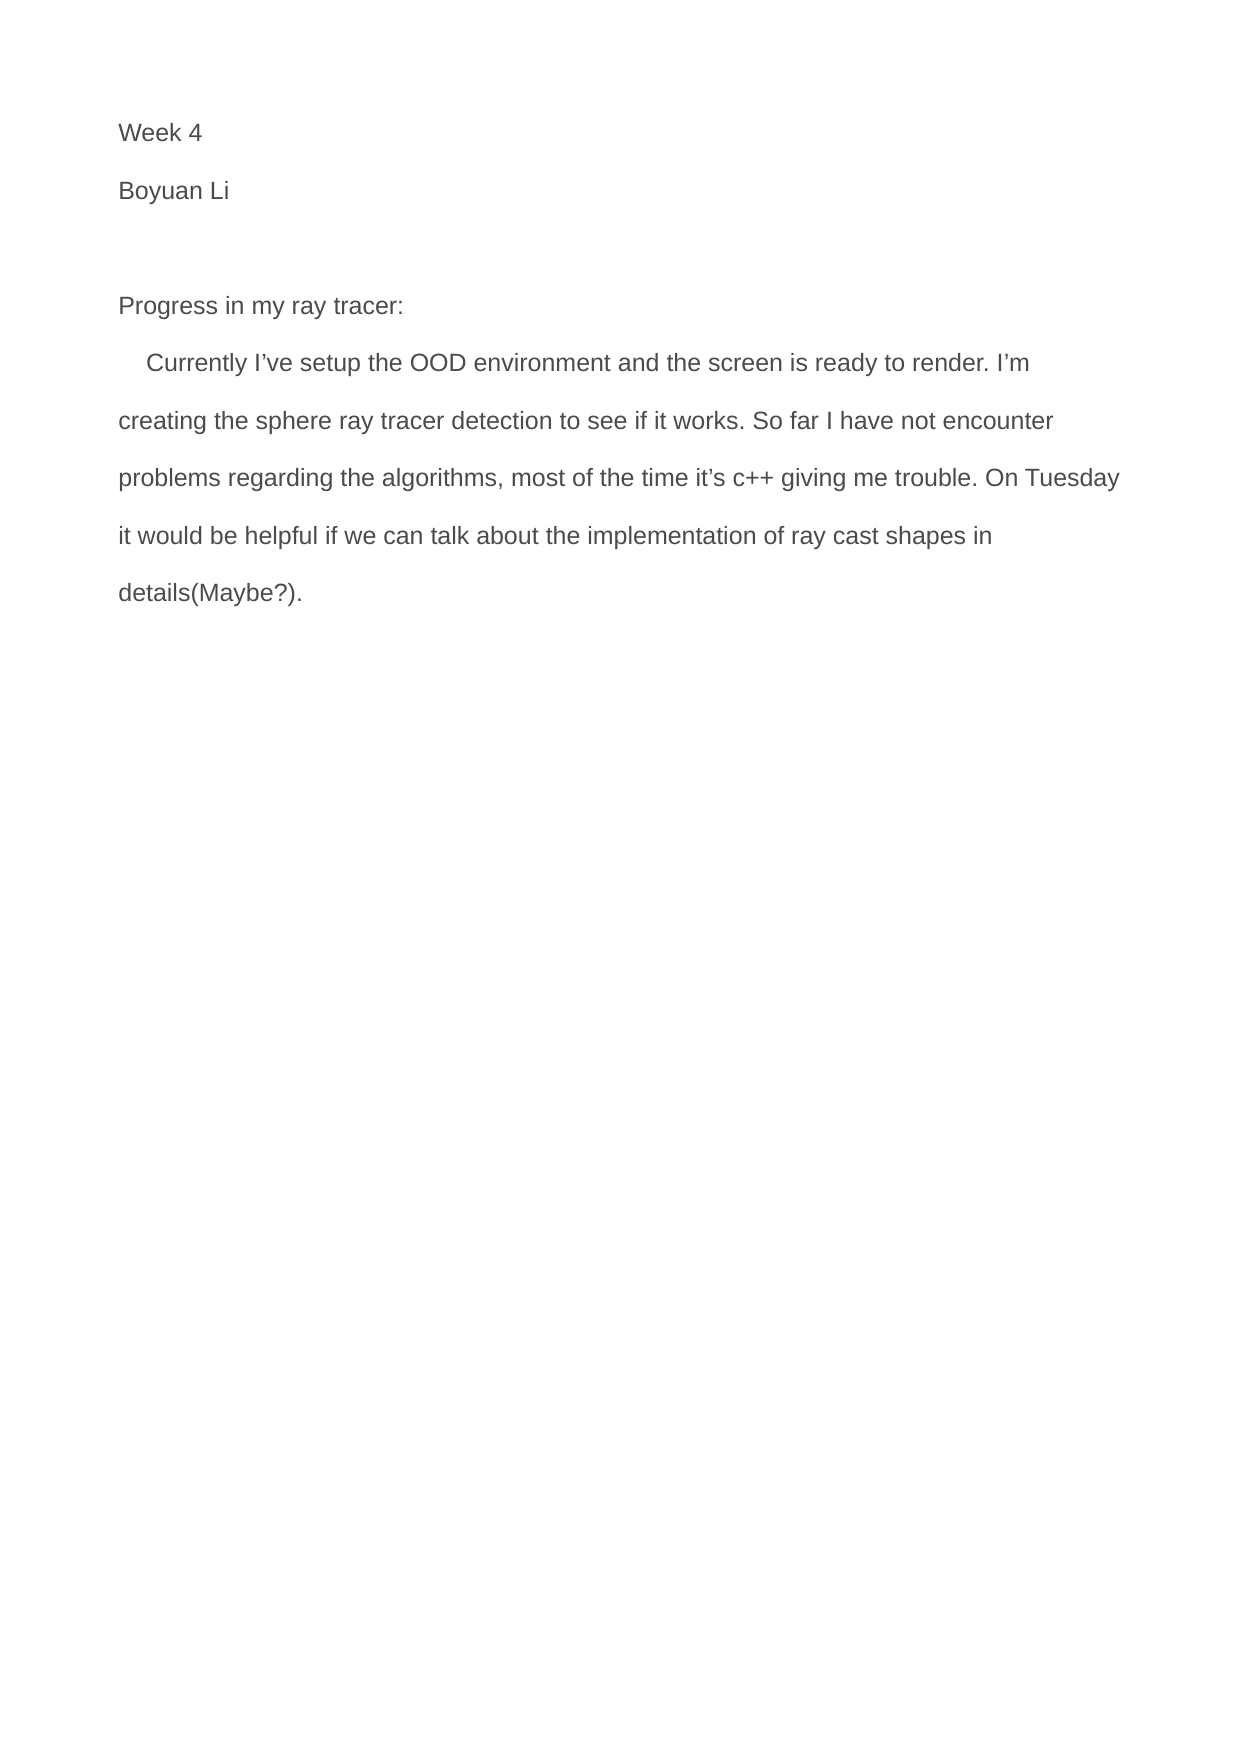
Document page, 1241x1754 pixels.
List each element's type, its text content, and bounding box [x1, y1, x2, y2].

text Progress in my ray tracer: [118, 291, 1122, 319]
text Boyuan Li [118, 176, 1122, 204]
text Currently I’ve setup the OOD environment and the screen is ready to render. I’m creating the sphere ray tracer detection to see if it works. So far I have not encounter problems regarding the algorithms, most of the time it’s c++ giving me trouble. On Tuesday it would be helpful if we can talk about the implementation of ray cast shapes in details(Maybe?). [118, 348, 1122, 607]
text Week 4 [118, 118, 1122, 147]
